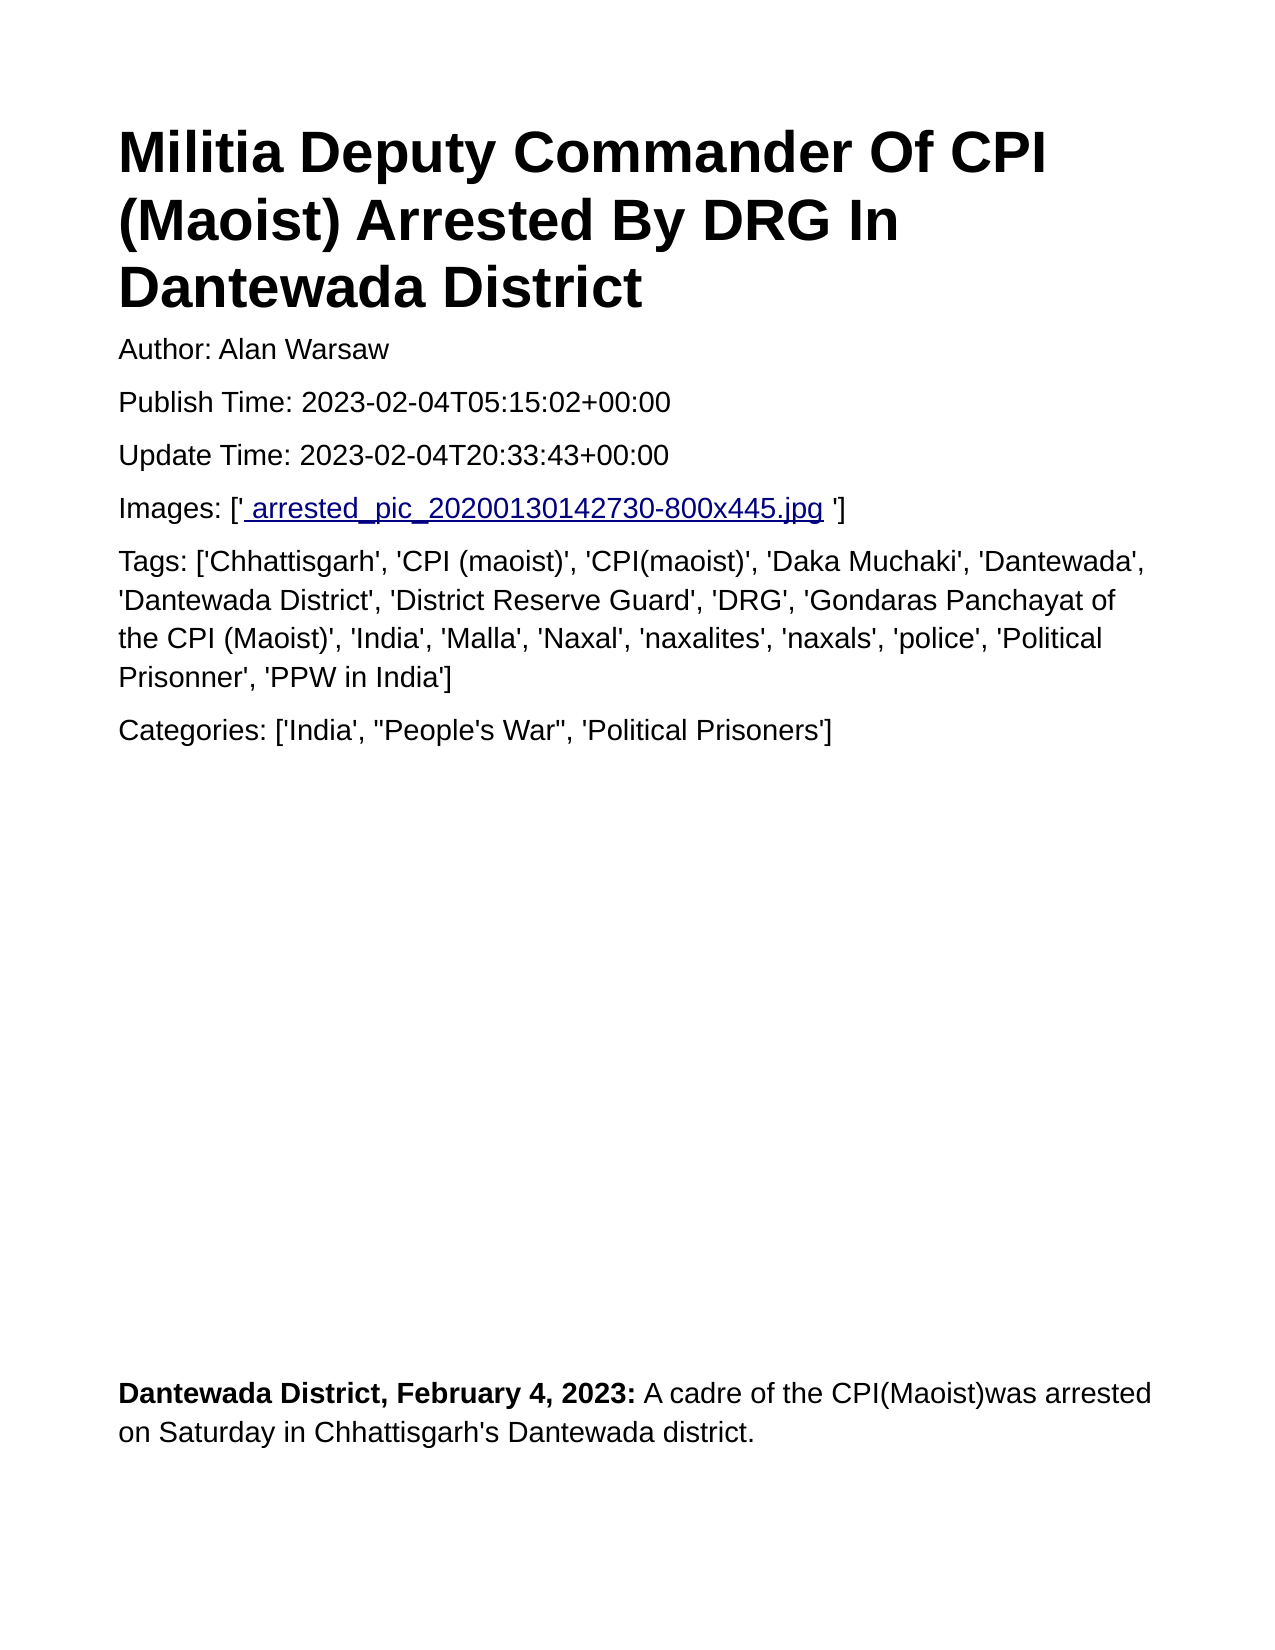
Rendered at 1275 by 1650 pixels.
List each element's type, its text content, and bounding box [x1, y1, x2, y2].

text Categories: ['India', "People's War", 'Political Prisoners'] [118, 713, 1157, 747]
subtitle Militia Deputy Commander Of CPI (Maoist) Arrested By DRG In Dantewada District [118, 118, 1157, 319]
text Update Time: 2023-02-04T20:33:43+00:00 [118, 438, 1157, 472]
text Tags: ['Chhattisgarh', 'CPI (maoist)', 'CPI(maoist)', 'Daka Muchaki', 'Dantewada', 'Dantewada District', 'District Reserve Guard', 'DRG', 'Gondaras Panchayat of the CPI (Maoist)', 'India', 'Malla', 'Naxal', 'naxalites', 'naxals', 'police', 'Political Prisonner', 'PPW in India'] [118, 544, 1157, 693]
text Author: Alan Warsaw [118, 332, 1157, 365]
text Publish Time: 2023-02-04T05:15:02+00:00 [118, 385, 1157, 418]
text Dantewada District, February 4, 2023: A cadre of the CPI(Maoist)was arrested on Saturday in Chhattisgarh's Dantewada district. [118, 766, 1157, 1448]
text Images: [' arrested_pic_20200130142730-800x445.jpg '] [118, 491, 1157, 525]
